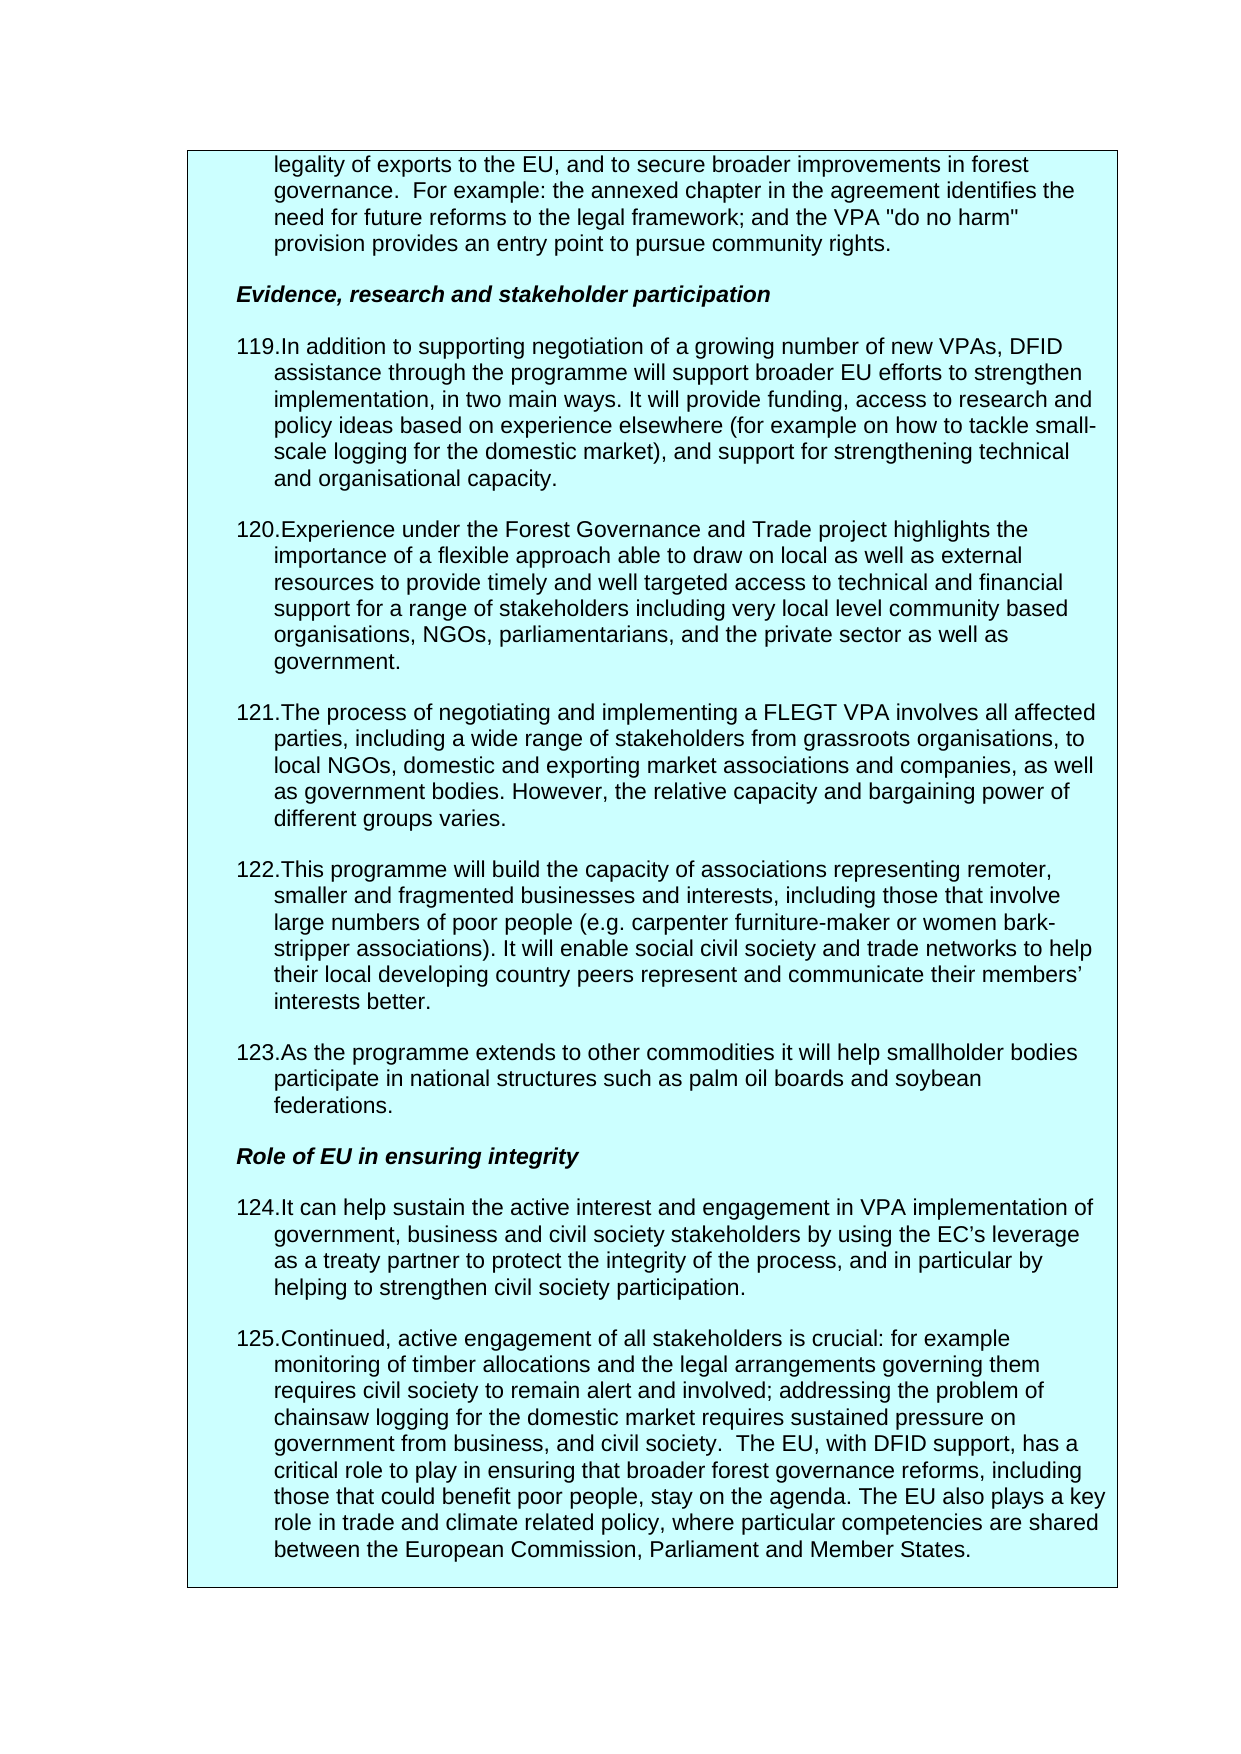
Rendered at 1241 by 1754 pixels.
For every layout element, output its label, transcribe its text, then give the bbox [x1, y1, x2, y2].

table_cell C. Appraisal of options Option 2 is recommended: that the programme addresses illegal logging and related trade while broadening its scope to address other commodities, such as palm oil, soy, beef and leather, which are sourced illegally. The economic case and value for money The economic case is robust for Option 1 (address illegal logging only) even with full costs and conservative benefits. A medium impact scenario, which assumes that illegal logging leads to deforestation but half of clearance is diverted elsewhere, gives a benefit-cost ratio of £38 for every £1 invested in the intervention (38:1), and an internal rate of return (IRR) of 218%. Incremental costs and benefits for the base case have been discounted over a twenty-five year period (2011-2035) using a discount rate of 3.5%. The Internal Rate of Return (IRR) – the discount rate which gives a Net Present Value (NPV) of zero – has also been calculated. Discount rates are higher in partner countries, typically between 8% and 15%. Sensitivity analysis was therefore carried out using two higher discount rates. These and the IRR’s show that the results are insensitive to the choice of discount rate for all except the most pessimistic scenarios. If timber logged illegally is logged legally in the same location or elsewhere, and taxed, the governments concerned benefit from additional forest revenues collected. The net present value of the additional forest revenue captured by developing country exchequers is estimated at between £2 and £13 billion over the period to 2035 depending on the impact achieved. Twelve alternative forest degradation and deforestation scenarios were developed to appraise the economic impacts of reducing illegal logging. Avoiding illegal logging of between 126 and 272 million cubic metres of timber by 2020 will protect between 6 and 14 million hectares of forest from degradation (medium and high scenarios). This leads to reduced forest degradation and deforestation, with consequent environmental benefits in terms of ecosystem services, notably carbon storage. Tackling illegal logging alone averts the loss of 70 tonnes of CO2e emissions per hectare of natural forest and avoids the loss of other forest goods and services valued at £15 per hectare. If illegal logging leads to deforestation, which is often the case, these losses increase by a factor of 12. The scenario for the central case for Option 1 assumes that a reduction in illegal logging will protect 22 million hectares from deforestation by 2035, averting the loss of 845 tonnes of CO2 e emissions per hectare and the loss of £182 per hectare of other forest goods and services. Poor people dependent on forests benefit directly and indirectly from the forest ecosystem services retained if illegal logging is controlled. The cost per tonne of CO2 averted is less than £3.50 under all the medium scenarios (and under £10 under the most pessimistic scenario). This compares with a current market price for European Emission Allowances (EUA) of around £13 per tonne, and a shadow carbon price of between £25 – £50 per tonne CO2. Carbon dioxide was conservatively valued at the current market price for European Emission Allowances (£13 per tonne). The economic model was also run using higher shadow carbon prices of £25 per tonne (Defra) and £50 per tonne (DECC), and using the inflated 2010-2050 series of traded carbon prices provided by DECC which rise from £14 per tonne in 2011 to £103 per tonne in 2035. Option 2 will generate the same benefits as Option 1, and additional benefits from a reduction in illegally-sourced agricultural commodities. Forest loss is currently 13 million hectares per year, around half of which is due to clearance for medium/large scale agriculture. Without the programme, deforestation and agricultural clearance is assumed to halve by 2030. This is midway between the EU target (zero by 2030) and an unchanged rate of forest loss. In addition to reducing illegal logging, Option 2 averts the illegal conversion of between 9 and 26 million hectares of forest to beef, soya bean and palm oil over the period to 2035 (low and high scenarios). The scenario for the central case averts the illegal clearance of 17 million hectares of forest by 2035. Assuming half of illegal forest clearance is diverted onto degraded land, this option avoids the loss of 845 CO2e emissions per hectare of natural forest that is not cleared, as well as the loss of a further £182 per hectare of forest goods and services. However, if cash crops are diverted onto degraded land, there may be some displacement of subsistence crops. Nonetheless any benefits that might be lost by subsistence farmers from large scale agricultural land acquisition of degraded land may not outweigh the lack of compensation to those losing resources from natural forest cleared for large scale plantations. It is worth noting that there is an ample area (446 million hectares) of non-cultivated land globally, including in Africa, suitable and available for cropping, and which is non-forested, non-protected and populated with less than 25 persons/km2 (or 20 ha/household). This is equivalent to almost one third of globally cropped land (1.5 billion ha). Nonethelessthere will be increased competition for land in the future. Even taking into account expected agricultural yield increses, estimates suggest that the world in 2050 will require expansion of agriculture onto 120-200 million hectares of land, including on current trends, an additional 12 million hectares of oil palm. The programme will ensure that poor people are not disadvantaged by measures to control illegal large-scale agricultural conversion. It is also assumed that agricultural yields or productivity increase on legal commodity enterprises (i.e. there is more intensified production) and that this also helps reduce pressure on forests and avoid forest conversion. The economic case for Option 2 tackling illegal logging and forest clearance from other commodities) is stronger than the case for Option 1. A medium impact scenario (deforestation with diversion) has a benefit-cost ratio of 52:1, and an IRR of 234%. The most pessimistic scenario (low impact, degradation with diversion) has a benefit-cost ratio of 12:1 and an IRR of 65%. The cost per tonne of CO2 averted is less than £ 0.5 under all the medium scenarios (and under £1 for the most pessimistic scenario). Total incremental costs of £3.8 billion over the next ten years are based on a maximum UK cost of £250 million (See Financial Case), together with further associated private sector contributions, as well as from inputs from the EU, China, USA, Japan and other countries. The total of £3.8 billion in incremental costs compares with a Chatham House estimate of £1 billion to £3 billion spent over the past decade on efforts to prevent illegal logging, including efforts by Japan and USA. The next ten years will need a similar global effort to continue the reduction in illegal logging (79% of costs) and the start of a global effort to begin the reduction in illegal large-scale agricultural clearance (21% of costs). The economic case for the programme is relatively insensitive to these estimates of global costs. Costs would need to increase by a factor of 12 to more than £45 billion for 2011-2020 for the worst case Option 2 scenario to reduce to merely break-even. A conservative market price of £13 per tonne CO2 is used. There is a good case for using a higher shadow carbon price of £25 – £50 per tonne CO2. Using the higher of these gives a benefit-cost ratio of 38:1 and an IRR of 23% for the worst case Option 1 scenario, and a benefit-cost ratio of 47:1 and an IRR of 136% for the worst case Option 2 scenario. Key governance, political and social appraisal issues Political economy and corruption Governance of the forest sector in many poor countries is a microcosm of broader governance problems. Political competition for forest resources revolve around informal, personalised relations between political and economic elites. In some countries stability relies on the creation of economic rents from forests in exchange for political and financial support. Bureaucratic capacity, judicial oversight and democratic accountability are weak, and there are few incentives and opportunities for collective action by less powerful groups. The result is systemic corruption; exclusive private benefits for a few; weak incentives to protect the livelihoods and rights of poor people or to create public goods (especially public goods such as emissions reductions and protection of biodiversity that are relatively intangible and long-term); and weak capacity to manage competing private interests or the balance between public and private interests. Particular opportunities for corruption include payments from timber companies to members of the military, politicians and senior officials to obtain timber concessions or approvals for timber processing, and to avoid the payment of fines, fees and taxes (so-called "grand" corruption); and bribes paid to more junior officials and military personnel, for example to provide false documentation relating to harvesting, movement, or export of timber, or to overlook non-compliance with formal regulations (so-called "petty" corruption). The programme will help countries and organisations toput in place measures to gather evidence, publish information, strengthen judiciary and enforcement capacity that reduce the bribery or extortion, which has major impacts on revenue collection, with a focus on bringing significant cases to book that, by their example, will change behaviour more widely, and on those that negatively impact low income households. Paying small bribes can represent a higher share of poor people’s total income than for better off households or enterprises. Poor smallholders may be asked to pay bribes in exchange for “permission” to clear forest land for smallholder soy production or to rear a few cattle. Unclear legality and transparency There is often a lack of clarity about the legal framework governing the use of forests, and about benefit sharing arrangements, tenure and use rights; an uneasy mix of customary and statutory law; and widespread non-observance (and often lack of legitimacy) of formal legal provisions. Where enforcement does take place it may be arbitrary, or coercive. In some countries, weak central government control over local authorities, or high levels of autonomy for decentralised regions lead to divergent laws and policies between national and sub-national levels of government. By helping countries clarify the definition of legality and establish a legality assurance system, the programme helps a country shed light on the way it allocates its forests to different uses and in whose benefit. It helps countries place this information in the public domain. Drivers of change This programme will build on two drivers of change. First, NGO and private sector backing, which has already driven changes in the main consumer markets (principally the US and EU), and provided incentives for producer countries (including Indonesia, Cameroon and the Brazilian Amazon). Second, skilful design of voluntary partnership agreements (VPAs) under the EU FLEGT action plan which has created locally driven, multi-stakeholder processes in producer countries that bring together government, business and civil society actors, enabling them to reach a common understanding of forest governance problems and identify shared interests in addressing them. The process already has local “ownership”: it is voluntary, and respects the sovereignty of the country which must reach its own definition of "legality" (the focus on “legality”, which is much easier to define and verify than “sustainability”, has facilitated agreement). These drivers bring reputational pressure to bear on governments and business. They create shared government and private sector interests in secure or improved access to key markets. They align these interests with civil society concerns to protect the environment and the interests of forest dependent and indigenous communities. All stakeholders benefit from increased organisational capacity, stimulated by the demands of the FLEGT treaty negotiation and implementation process and supported by external assistance. But looking ahead, the scope for relatively “easy wins” is diminishing: tackling less tractable aspects of the illegal logging problem, including harvesting by small-scale concessionaires for the domestic market, or over-cutting in licensed areas, requires a more thorough overhaul of government policy and regulation. Hence the importance of treaties or VPAs in the approach. Treaties or Voluntary Partnership Agreements (VPAs) as an approach Voluntary Partnership Agreements (VPAs) have the potential to increase transparency and accountability, and to achieve a better balance between public and private goods, more equitable distribution of private benefits, and more civic ways of managing conflicting interests. But the gains to date remain fragile, and implementation by countrieswill bring different challenges from the negotiation and agreement of actions. In many poor producer countries civil society is weak and fragmented, and there are significant constraints within the forest service and government more generally in terms of capacity to design and implement effective policy. This is why a major element of the new programme (Output 1) will build on the experience of DFID’s Forest Governance and Trade project, to support, in addition to negotiation, the implementation of a growing number of VPAs. Implementation of a credible legality assurance system is a priority, and involves a direct challenge to the private interests driving corrupt behaviour arising from allocation of timber concessions, movement of wood products and imposition of fees and taxes. The VPA, as a formal treaty, imposes concrete obligations on signatories, with related monitoring requirements. Reporting against indicators must be independently verified and transparent, and covers tax compliance, legality (including the processes by which forests are allocated), as well as community forest use and rights, where this issue is covered in national legal frameworks. The VPA process also offers the potential to move beyond the narrow issue of legality of exports to the EU, and to secure broader improvements in forest governance. For example: the annexed chapter in the agreement identifies the need for future reforms to the legal framework; and the VPA "do no harm" provision provides an entry point to pursue community rights. Evidence, research and stakeholder participation In addition to supporting negotiation of a growing number of new VPAs, DFID assistance through the programme will support broader EU efforts to strengthen implementation, in two main ways. It will provide funding, access to research and policy ideas based on experience elsewhere (for example on how to tackle small-scale logging for the domestic market), and support for strengthening technical and organisational capacity. Experience under the Forest Governance and Trade project highlights the importance of a flexible approach able to draw on local as well as external resources to provide timely and well targeted access to technical and financial support for a range of stakeholders including very local level community based organisations, NGOs, parliamentarians, and the private sector as well as government. The process of negotiating and implementing a FLEGT VPA involves all affected parties, including a wide range of stakeholders from grassroots organisations, to local NGOs, domestic and exporting market associations and companies, as well as government bodies. However, the relative capacity and bargaining power of different groups varies. This programme will build the capacity of associations representing remoter, smaller and fragmented businesses and interests, including those that involve large numbers of poor people (e.g. carpenter furniture-maker or women bark-stripper associations). It will enable social civil society and trade networks to help their local developing country peers represent and communicate their members’ interests better. As the programme extends to other commodities it will help smallholder bodies participate in national structures such as palm oil boards and soybean federations. Role of EU in ensuring integrity It can help sustain the active interest and engagement in VPA implementation of government, business and civil society stakeholders by using the EC’s leverage as a treaty partner to protect the integrity of the process, and in particular by helping to strengthen civil society participation. Continued, active engagement of all stakeholders is crucial: for example monitoring of timber allocations and the legal arrangements governing them requires civil society to remain alert and involved; addressing the problem of chainsaw logging for the domestic market requires sustained pressure on government from business, and civil society. The EU, with DFID support, has a critical role to play in ensuring that broader forest governance reforms, including those that could benefit poor people, stay on the agenda. The EU also plays a key role in trade and climate related policy, where particular competencies are shared between the European Commission, Parliament and Member States. Applying the approach to other commodities beyond timber From a political economy perspective, there are a number of similarities between timber and internationally traded agricultural commodities such as beef, soy and palm oil. There is increasing awareness of the link between these commodities and deforestation, and the implications for climate change; and increasing NGO pressure on the private sector and governments in consumer and producer countries. Investment decisions will be easier, raising capital and finance easier and marketing of agricultural commodities easier, if business and consumers know that products have been legally sourced and produced on forest land that was not cleared illegally. A recent evaluation by the World Bank on forests and low carbon development concluded that a strategy for beef and bean in the Amazon reliant only on voluntary private sector initiative had been problematic and difficult. A combination of pressure from buyers, independent monitoring of enforcement, NGO engagement and clear government legal framework combined with national sanctions for non-compliance proved more effective. Some of the same contextual problems apply as for illegal logging, for example the increasing importance of emerging markets such as China. These similarities suggests that there is potential for applying some of the demand and supply side measures that have played a part in reducing illegal logging to addressing the issue of deforestation linked to production of agricultural commodities. But addressing commodities involves additional challenges, including the fact that commodities have greater economic importance, involve more stakeholders, and can have more complex trade regimes and supply chains. Tens of millions of poor people are employed as smallholders and in agro-industry related to livestock, soy and palm oil (with over 15 million people in the oil palm smallholder sector alone) but there are significant variations between commodities and regional markets. For example, soybean cultivation and its processing into animal feedstock employ less labour than oil palm cultivation and palm oil processing. The programme will help communicate best practice (e.g. improved seed stock, inter-cropping, cover crops, small-scale mills, and mobile card harvest schemes to guarantee employment, small-scale mills) that benefit small farmers, including “loose fruit” schemes that give special palm fruit cutting rights to women. Palm oil, soy and beef enterprises that establish themselves illegally are less likely to follow labour and employment laws, particularly when it comes to protection for labour gangs employed in burning to clear land or herbicide spraying or harvesting. In some cases gang labour in illegal activities suffers near “slavery” conditions. The programme will help ensure that labour laws are understood and applied. The programme will support analysis on the dynamics of land conversion in different countries, and the characteristics of associated markets. It will help review the legal steps and procedures which act as barriers to market entry for smallholders or which “criminalize” those who engage in the market. Palm oil, soy and beef markets include significant smallholder supply and production sectors. Establishment costs for commodity production are reduced by illegal forest clearance, particularly for large scale but capital-intensive producers. In addition, commodity production that results from opaque and speculative deals is less likely to employ existing communities than legally established business. Indeed the former tends to result in eventual dispossession, particularly of forest dependent people whose social organisation is less recognised by formal political and legal institutions. The programme will promote business partnerships involving small holders and communities that bring benefits and employment into the local area. Forest dependant peoples More than 1 billion poor people depend to varying degrees on forests for their livelihoods, with many more depending on the ecosystem services they provide. About 60 million indigenous people are almost wholly dependent on forests. Some 350 million people who live within or adjacent to dense forests depend on them to a high degree for subsistence and income. Many of these practice swidden agriculture, tree farming and wild food gathering. Forests provide the basic goods and services for sustainable livelihoods and guard against vulnerability. The predominant social impact of forest degradation and deforestation is on the security and well-being of the poor. Case studies in Brazil, Indonesia and India found that ecosystem services and non-market goods accounted for between 47% and 90% of the total income of the poor. Illegal logging deprives poor people of this income and their livelihoods. Revenue collection and distribution The FLEGT treaty or VPA agrees binding actions that benefit poor people; for example, the percentage of tax revenues that are collected and redistributed. The programme will ensure that laws and rules on benefit-sharing with communities are communicated to poor people and are understood by them. It enables them to scrutinise systems, and identify problems and solutions that are in their interest. Forest tenure, rights and gender The programme, through the VPA, resolves problems of implementing existing regulations on community or village forest use and rights. Where a country’s legal framework does not include such regulations, the programme allows stakeholders to place community tenure and use rights on the agenda as well as other rules that protect the role of forests for social welfare purposes. Furthermore roles, rights and access to forest resources and markets are very different for men and women (gender-differentiated) and vary greatly from culture to culture. This programme will support women, men and minority ethnic groups to air their views about which tenure and legislative arrangements best meet their needs. The majority of the world’s forests (between 70-80%) are under State as distinct from private or community control. Forest land is highly, although not effectively, regulated. Research from countries like Mexico, China and Bolivia indicate that secure forest tenure has led to increased revenues to local people from forests including timber harvests. It will support poor people so they are able to have a say about their rights and their responsibilities in relation to forests in such a way that it benefits their livelihoods. In some countries there are regulations that control the planting of trees on farms. The programme will focus on the process of defining legality where there are provisions for modification to regulations that control or forbid the harvest of trees or tree products by small farmers and communities even if they own the land. This will increase income earning opportunities and reduce the hurdles in taking such products to market. The programme will monitor whether these modifications are implemented, complied with, and their impacts on poverty. Alternative livelihoods A VPA treaty cannot include any liability for the EU to pay for decommissioning or for compensating non-legal operators. Nor does it oblige the EU to provide expanded alternative livelihoods development projects in the event of major sector restructuring arising from legal reform (although REDD finance from elsewhere may). However, the programme will actively help countries develop evidence-based policy prescriptions that increase benefits to the poorest from the forest sector, and where the sector requires restructuring, help develop options that would generate alternative livelihoods outside the forest sector. The programme will contribute to establishing poverty baselines and poverty reduction impact assessments, as well as providing legal advisory services to more vulnerable groups. This will enable governments and other stakeholders, including forest communities, associations of chainsaw operators and tree farmers, to calculate the costs and benefits of legal reform, contest decisions and pilot alternative livelihood approaches where appropriate. Safeguards, winners and losers Successfully addressing illegal logging will create losers as well as winners and may incur costs for some of the rural poor, for example, in countries which have large informal chainsaw industries, such as Ghana and Cameroon, which may not be “legalised”. The VPAs include a social “do no harm” safeguard with mandatory obligations on both parties to monitor the impacts on poor people and on these groups, thereby creating an incentive to formalise them within the legal framework. The programme will help the EU and countries find solutions to the illegal logging problem that are “equitable and just” and “do not have an adverse impact on poor people.” It will also build and strengthen different stakeholder groups, particularly of small businesses, women and poorer communities engaged in forest activities, so that they are able to negotiate and implement changes that benefit them. It will strengthen civil society and governments so they can effectively monitor the direct and indirect impacts of the changes in legality of logging in the countries concerned, and design and implement measures which mitigate negative impacts and maximise positive impacts for poor people. The illegal conversion of forest land for agriculture can also have positive and negative impacts for poor people. The EU FLEGT action plan acknowledges the need to differentiate between the activities of small-scale farmers trying to earn a livelihood and large-scale commercial enterprises, which, sometimes in partnership with politicians, use power and influence to avoid due diligence, seek legal loopholes or circumvent the law, in order to clear large areas of forested land. The programme will focus on the latter in the way it helps countries tackle illegality. Many of the same issues that apply to illegal logging also apply to large-scale illegal conversion: the limited information available; the importance of forests to the poor; the costs to the poor of forest degradation and conversion; the existence of winners and losers in any legal reform and the struggle for depleting and valuable resources such as forests; and the importance of better understanding and an effective multi-stakeholder process. The programme will provide more rigorous analysis of the scope and scale of illegal clearance and how this impacts on those dependent on forests and small farmers on the one hand, and on agro-industry, on the other. Impacts on the environment Illegal logging causes environmental damage. It contributes to the loss of biodiversity and to the illegal exploitation of wildlife. Unregulated logging can significantly increase the vulnerability of forests to fires; and aggravates the impact of flooding and sedimentation on neighbouring areas. Illegal logging is environmentally damaging, for example, it often flouts rules (laws) on species limits, i.e. which trunk diameter sizes or tree species to cut and leave; or on reduced impact logging techniques; continuous canopy cover planning; maintenance of seed or “mother” trees; and forest gap and wildlife management. Maximum environmental damage is obvious, for example, where illegal timber is taken from national parks; or where timber theft is associated with large scale clearance that ignores environmental impact assessments and involves, for example, unplanned bulldozing of roads and disturbance to major drainage or river systems. On balance, despite a lack of global data, it is safe to assume that reducing illegal logging has and will be environmentally beneficial. As indicated in the economic analysis above, conservative assumptions still generate significant ecosystem benefits. While illegal logging may or may not be a contributory factor in deforestation (although evidence suggests that logging trails open forest up to agricultural clearance in some countries), this is not in doubt for illegal clearance for agricultural commodities. The environmental costs of large-scale illegal forest conversion are substantial. Around half the deforestation in the eight countries accounting for 75% of global deforestation is due to medium to large scale beef/soya/oil palm conversion. The percentage of clearance that was illegal is not known. However, two studies in Brazil and Indonesia put the figure at 48 - 82%. As with illegal logging, it cannot be assumed that averting illegal clearance means that legal clearance will not take place in the same location or elsewhere, although with different environmental impacts. The increasing demand for agricultural commodities makes this inevitable. However, this programme will ensure that legality review provides opportunities to specify environmental standards more clearly, and create policy incentives, for example, for higher biodiversity in plantations with forested corridors to facilitate wildlife movement and reduced agro-chemical applications. However, even if the effect was merely to divert a portion of the illegal clearance without changed management from high value primary forest to lower value primary forest, secondary forest, or degraded land, the environmental benefits would be substantial. The constraint imposed by the improved regulation of new clearance will also encourage higher yields and intensification on existing agricultural land. Building linkages between FLEGT and REDD+ The Forest Governance Markets and Climate (FGMC) programme builds “FLEGT-REDD+linkages”. There are two aspects of governance in relation to markets and climate and described by the EU as “FLEGT-REDD+ linkages”. One is the governance of REDD+. This covers the broad area of governance around carbon emissions financing schemes and monitoring systems, as well as of significant economic sectors that involve deforestation like mining, agriculture, infrastructure, energy, and a country’s whole national spatial land use plan. The second is a subset or microcosm of economy-wide governance and focuses on governance of the forest sector and forest-related markets or FLEGT. The governance aspects of “REDD+ readiness” involve inclusive and effective stakeholder participation in cross-sector planning and implementation; government coordination across different sectors and levels of government on REDD+; transparent and accountable systems for managing and distributing REDD+ finance and benefits; effective and transparent monitoring and independent national oversight bodies for REDD+ (particularly of REDD+ financing or accounting schemes and carbon monitoring); creation of REDD+ carbon baseline data; reporting on public and private finance for REDD+. FLEGT links to REDD+ by establishing clear roles, rights, regulations and responsibilities around forest concession allocation, tenure and conversion, including agriculture and plantation leasing; reform of national forestry taxation systems and formalisation of ownership or profit rights from forest; addressing rents from land uses that replace forests (e.g. palm plantations); improving the standards and behaviour of the markets and trade that drive these processes; strengthening civil society, community and private sector accountability institutions, independent monitoring, as well as statutory oversight institutions; building the capacity of state prosecutors, formal anti-corruption institutions, judges, law enforcement agencies, court officials, trade and customs inspectors. By building linkages between FLEGT and REDD+, the programme will ensure that delivery of REDD+ is sustainable and credible. It will do this by helping businesses, countries and regions to: Review the legal frameworks for their forest, palm oil, soy and beef sectors, focusing on laws governing forest allocation and conversion to improve their clarity and coherence; Review their forest tenure arrangements and labour standards, including on farms; Map their commodity trade and supply chains in relation to “forest-risk”; and market roadshow their certified and legally licensed products; Apply community mapping approaches where appropriate; Develop standards and traceability systems, which provide assurance that commodities sourced from forest sectors and others that drive forest loss are legally compliant along the complete producer-to-purchaser supply chain; Ensure traceability technologies are appropriate and cost effective, particularly in countries and remoter areas where infrastructure is weak or private sector poorly developed; and that they take into account product segregation during harvest, processing and shipment; Ensure legal and forest governance compliance is audited and independently verified or monitored, including by third-parties (whether private or non-government), including the monitoring of commodities from sources where forest dependent peoples; tenure are clear and secure; Transparently disclose information on logging and deforestation, as well as forest-related finance, revenue collection, benefit-sharing and fiscal systems; where relevant coordinate with Extractive Industries Transparency Initiative (EITI); Cross-check information on “harvested wood products” and traded forest products, used in Tier 1,2 and 3 systems for forest carbon emissions (REDD+) monitoring reporting and verification (MRV) (as per guidance of the Intergovernmental Panel on Climate Change (IPCC)), for integrity against illegal logging and related trade datasets; Build effective national and sub-national forest-related multi-stakeholder institutions, forums and processes; and support approaches that are participatory and consultative involving communities, smallholders and companies Create integrity in oversight bodies, linking those for FLEGT with those being established for REDD+, and fully embed these and their related implementation committees into key national institutions; Harmonise points of delivery and decision-making in country. In countries which have agreed implementation of FLEGT Legality Assurance and disclosure Systems (LAS) focused on timber, wood and paper (TLAS), the programme could broaden these to other commodities or goods, depending on the different nature of trade regimes (domestic, regional) and the location and nature of the drivers of deforestation (soy, palm oil, beef, leather). The programme will not be prescriptive about expansion to further countries or regions and will coordinate with the EU donor Working Group on FLEGT-REDD (which includes Norway and Switzerland). Given the range of potential options for broader UK support to REDD+, this programme may vary its own approach in different countries to complement REDD+ action. This might range from high-level political intervention through UK REDD+ to stipulate progress on implementation of FLEGT as part of any REDD+ partnership, to negotiating a new VPA with a REDD+ country where there are EU trade links, linked to UK support for REDD+ planning (Phase 1), to expanding the FLEGT approach to other commodity areas where other drivers are more prevalent, or trade links with the EU less clear. The way that the two programmes come together in-country, and the manner in which they are presented by the UK government, will vary on a case-by-case basis, and be elucidated through the engagement with individual partner countries. For example, where there is further UK bilateral or multilateral investment in countries to reward reductions in deforestation and degradation (REDD+), this programme may work to incorporate progress on implementation of FLEGT as part of any high-level REDD+ partnership. The programme could also expand the approach to improving FLEGT to other commodities, goods or services beyond palm oil, soy, beef and leather, where other drivers are more prevalent, or if market links with the EU are less responsive. It will engage with third-party countries or regions that, via their private sector or business and markets, have the potential to reduce deforestation and illegal logging outside or across their own borders. In conclusion, FGMC is a challenging and ambitious programme. Although the issue is complex, it uses an approach that is in essence simple and has worked. The programme design directly addresses the major risks, and builds on existing experience and momentum. The potential benefits are very large. Retaining the ability to evolve the programme, and to respond rapidly and flexibly in a very dynamic context, will be critical to success. [188, 151, 1117, 1587]
table_cell [180, 150, 187, 1587]
